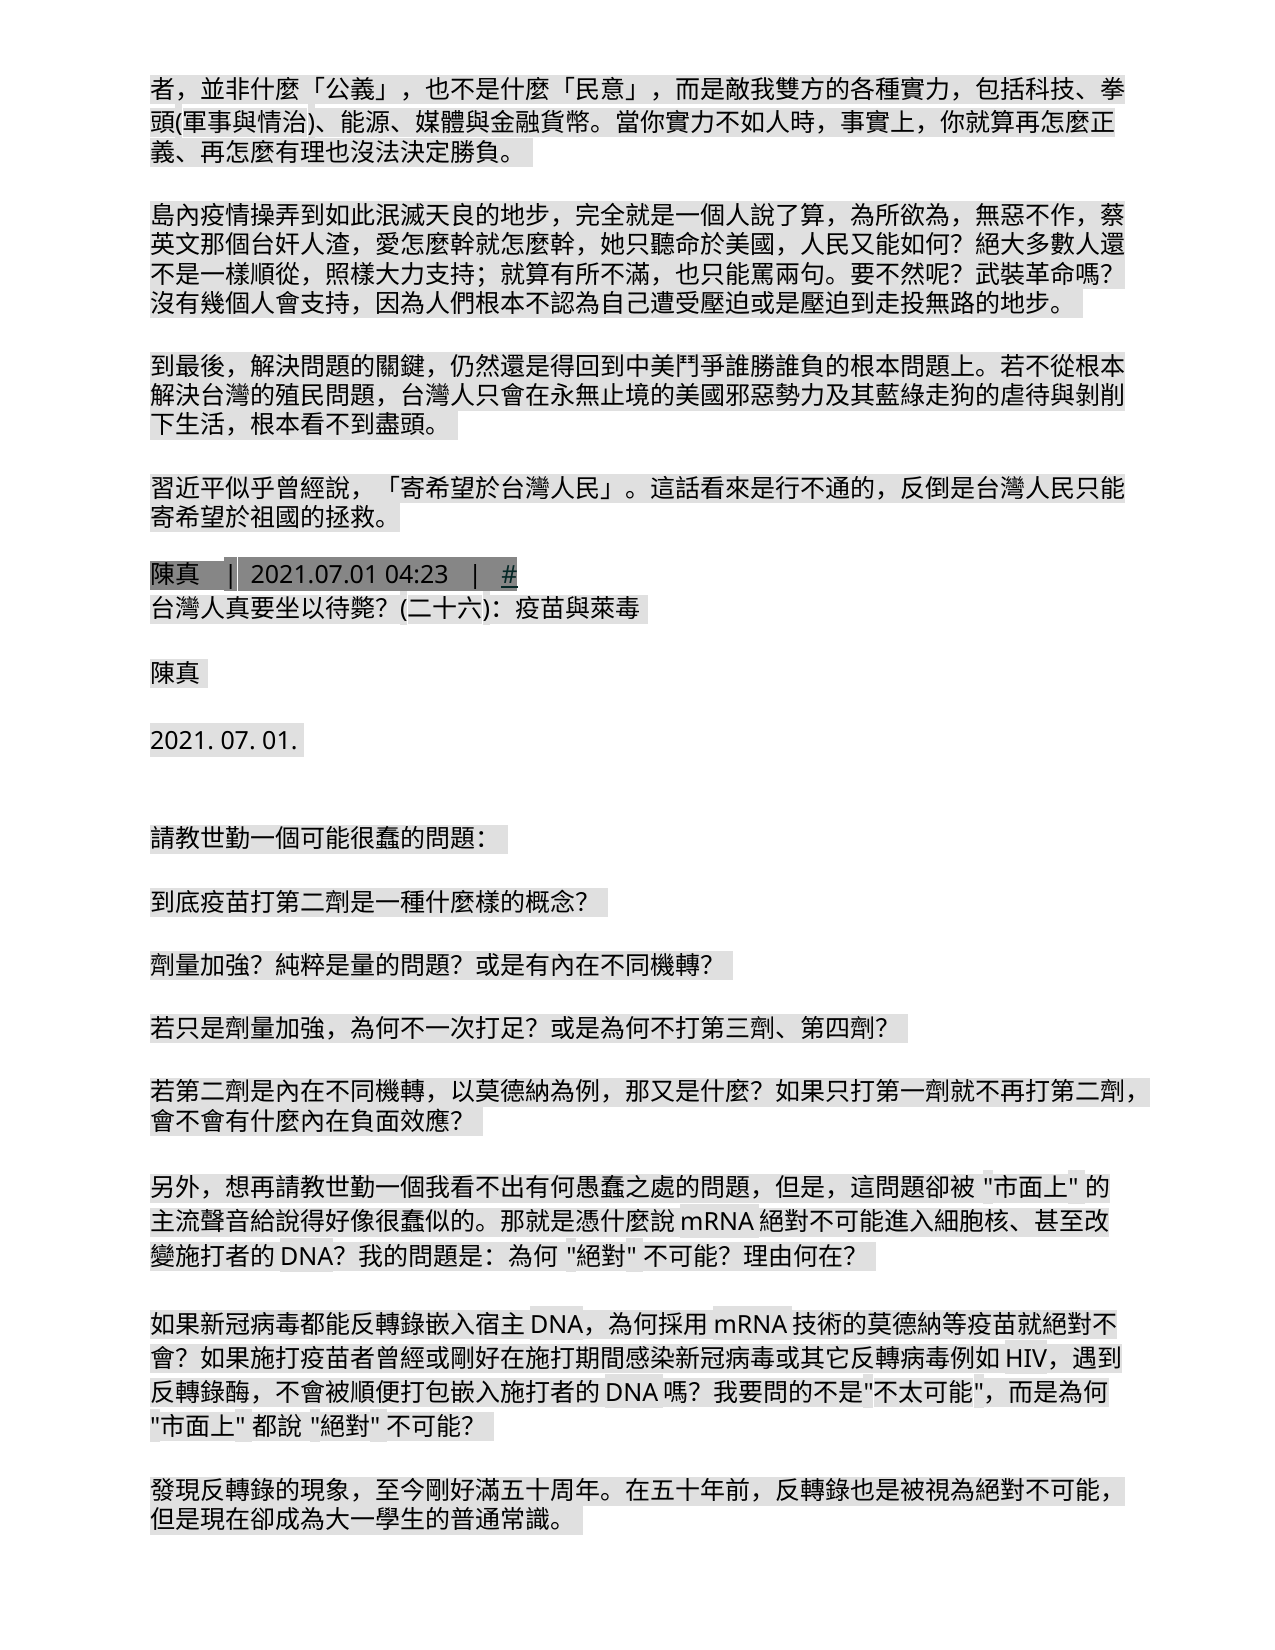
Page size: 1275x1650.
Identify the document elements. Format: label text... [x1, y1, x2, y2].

text 陳真 | 2021.07.01 04:23 | # [150, 557, 1125, 591]
text 台灣人真要坐以待斃？(二十六)：疫苗與萊毒 陳真 2021. 07. 01. 請教世勤一個可能很蠢的問題： 到底疫苗打第二劑是一種什麼樣的概念？ 劑量加強？純粹是量的問題？或是有內在不同機轉？ 若只是劑量加強，為何不一次打足？或是為何不打第三劑、第四劑？ 若第二劑是內在不同機轉，以莫德納為例，那又是什麼？如果只打第一劑就不再打第二劑，會不會有什麼內在負面效應？ 另外，想再請教世勤一個我看不出有何愚蠢之處的問題，但是，這問題卻被 "市面上" 的主流聲音給說得好像很蠢似的。那就是憑什麼說mRNA絕對不可能進入細胞核、甚至改變施打者的DNA？我的問題是：為何 "絕對" 不可能？理由何在？ 如果新冠病毒都能反轉錄嵌入宿主DNA，為何採用mRNA技術的莫德納等疫苗就絕對不會？如果施打疫苗者曾經或剛好在施打期間感染新冠病毒或其它反轉病毒例如HIV，遇到反轉錄酶，不會被順便打包嵌入施打者的DNA嗎？我要問的不是"不太可能"，而是為何 "市面上" 都說 "絕對" 不可能？ 發現反轉錄的現象，至今剛好滿五十周年。在五十年前，反轉錄也是被視為絕對不可能，但是現在卻成為大一學生的普通常識。 謝謝世勤。你知道，除非有這方面的研究經驗，否則，一般臨床醫生的相關知識，其實就跟醫學院學生沒啥兩樣，所以，你可能要用很淺顯的方式說明，我才能聽懂。 最近一有空就忙著閱讀大量論文，思考要不要打第二劑(我第一劑是打莫德納，再兩星期就得打第二劑)。我之所以猶豫的原因，主要是跟Luc Montagnier 和 Giulio Tarro 以及其他一些學者有關。他們多少影響了我的 "科學迷信"，亦即撼動我對於市面上的 "科學操作" 的一種 "單純" 或說 "愚蠢" 的信任。 我知道還有一些其他國家的相關學者，準備向 "國際刑事法庭" (ICC) 提出訴訟，控告疫苗公司與政府涉嫌 "反人類罪行"，讓幾十億世人在對於相關風險一無所知的情況下，成為超大型人體實驗的白老鼠。 Luc Montagnier 反對以國家力量強迫人民施打新冠疫苗，當他提到連小孩都被施打這些有著各種健康疑慮 (例如癌症) 甚至基因風險的疫苗時，他更是非常不以為然，說這樣做很離譜很惡劣。 一般人可能不知道誰是Luc Montagnier 和 Giulio Tarro。Montagnier就是愛滋病毒(HIV) 的發現者，2008年的諾貝爾醫學獎得主。這是他的履歷： https://bit.ly/3y3F6Ey Giulio Tarro 也是一位具有世界聲望的病毒學者，相關介紹請看： https://bit.ly/3h77Iam 我並不是因為他們是所謂世界權威而相信他們的說法，而是因為他們的 "保守" 態度而讓我信服，因為我自己也是個在知識上很 "保守" 的人，特別是對於自然科學，更是如此，因為自然科學建立在歸納法則上，而非邏輯演繹；今日言之鑿鑿之所謂 "科學真理"，明日很可能就成為笑柄。 他們並沒有說這些新冠疫苗 "一定" 會產生更多健康問題，而是說，"我們事實上所知無幾"，"我們處在未知之中"，"我們面對諸多不可測的健康風險"。我覺得，在知識上，在風險決策上，這樣的態度才是對的。 對於要不要打疫苗，我並無結論。在我看來，這些匆匆推出的疫苗就跟萊克多巴胺是一樣的，它們必然有害。但是，後者有百害無一利，我們根本不需要去吃萊毒這東西。但是，疫苗卻不然，它雖然是毒，雖然有害人體，但是，伸頭是一刀，縮頭也是一刀，究竟是要上刀山或下油鍋，我一時也想不清楚。 我若不打疫苗，萬一罹患新冠病毒，誰知道它會對我產生多少長期、短期的傷害。但是，打了疫苗，事實上我也很不安。除了大陸疫苗例如科興之外，我都不信任。 我之所以相信大陸疫苗是因為我相信共產黨不可能拿十幾億人民的健康做賭注，但是西方社會卻很敢，因為他們奉行資本主義，謀利至上，根本不在乎人民死活。另一方面，陸製疫苗採用傳統減毒方式，風險應該小了許多。 我還拿不定主意該不該打疫苗(目前是傾向打，而且最好是打大陸疫苗)，但有一點我是很確定的，那就是我認為小孩子不應該去冒這個不可測的疫苗風險，特別是西方那些高科技疫苗(莫德納、BNT、AZ等等)，未知事物太多，純粹就是拿自己的健康和生命做人體實驗。中老年人倘若活得不耐煩，也許沒差，但是小朋友人生才剛開始，還是謹慎為宜。 [150, 591, 1125, 1569]
text 台灣人真要坐以待斃？(二十五)：甘地如果還活著 陳真 2021. 06. 27. 我常想到甘地，如果他還活著，他能怎麼做？ 不管是暴力或非暴力抗爭的一個前提要件就是：受壓迫者感覺自己遭受壓迫。一如當年英國對待世界各個殖民地，他根本不把你當人看，因此受壓迫者只有反抗和不反抗兩種。但是，受壓迫者對於被壓迫的事實並沒有認知上的不同。 問題是，透過科技與資訊鋪天蓋地的控制與洗腦，這個時代所面臨的狀況卻是：受壓迫者根本不覺得自己被壓迫，因為他已經被洗腦洗到整個腦子都壞掉了。受壓迫者不但不覺得自己被壓迫，反而覺得好爽，好感恩，跪謝美國，感恩日本，熱烈擁戴人渣黨。 於是，受壓迫者被分裂為二，絕大多數人並不感覺自己被壓迫，就算他有感覺，他也會以為這是為了捍衛什麼民主自由的必要代價，或是認為是自己的錯，而不是腐敗政治與殖民本質的問題。 受壓迫者不但分裂為二，而且，佔據絕大多數的一方，甚至成為少數一方的敵對者；少數一方則是被抹黑為一群陰謀破壞社會的害群之馬與全民公敵，宛若過街老鼠。 這樣一種現象，在舊黨國時代，亦即蔣家政權時代，同樣存在。但是，來到這個年代，這問題卻比以往更加嚴重千百倍，因為洗腦洗得比過去更加徹底；再加上網路世界的興起，壓迫者根本不用鳥你，光是它的支持者來對付你就綽綽有餘了，甚至根本連對付都不用，因為人們根本不覺得自己被洗腦，根本不覺得自己被壓迫；只有極少數人才有被壓迫感，只有極少數人才知道且在乎是非善惡。 問題是，這極少數人，事實上並沒有擴散能力。在蔣家年代卻不是這樣。在那個完全依靠高壓統治與資訊徹底封鎖的年代，你只要稍微說出一點真相，往往就會引起人們極大的迴響與震撼。這年代卻不然，資訊一樣徹底封鎖，但是透過極大量的資訊混淆以及全盤掌控媒體，一般人都會誤以為自己得到充份的資訊，卻不知道所有這些充斥生活四周的資訊，事實上全來自同一個掌權者。 而且，更厲害的是，掌權者在人們的腦子裏建立起一套根深蔕固的敵我認知，簡單說就是「民主vs. 極權」這一套荒謬透頂的鬼話；透過無日無之的洗腦與教育，讓人們相信，「我方」民主世界就算有錯，頂多也只是一種無心之過，或是為了追求更崇高理想的必要之惡，或是一種技術上的小問題。 但是，「敵方」的一切卻剛好相反，即便有一些好事，那也一定是透過犧牲人權而得來，令人不屑；要不就是把敵方的一些根本微不足道的小細節，無限上綱到整個體制就是一種暴行，一種罪惡，必須消滅鏟除。 你看，即便是島內反人渣黨者，腦子正常的事實上也沒幾個。比方說，動不動就說什麼「民進黨比共產黨還壞」。這種蠢話，就好像說「布希那個人渣比耶穌還壞」。 蔣家年代，只要你膽敢反抗，膽敢說出真相，只要你言之有物，很容易就能獲得人們的認同。這也是為什麼彭明敏曾經揚言：「只要國民黨願意讓我在島內自由演講三個月，蔣家政權就會垮台」的原因。但是，在這年代，你膽敢反抗並沒有用，人們根本不知道你在反抗什麼，我們過得這麼幸福美滿這麼民主自由，你是在反抗什麼？ 你膽敢說出真相更沒有用，因為腦殘人們必然以為他比你更懂，比你知道更多資訊與真相。 因此，我常納悶，甘地如果還活著，會有人鳥他嗎？我基本上是很悲觀的。這似乎說明了一件事就是：這個時代已經沒有多少所謂「人民力量」的空間，誰掌握了世界的麥克風，「人民」就全是他的。因為，「人民」這東西基本上是沒什麼腦子的。 我並不是說國事天下事就管它娘了，大家乾脆回家睡覺算了，而是說，「最終」決定勝負者，並非什麼「公義」，也不是什麼「民意」，而是敵我雙方的各種實力，包括科技、拳頭(軍事與情治)、能源、媒體與金融貨幣。當你實力不如人時，事實上，你就算再怎麼正義、再怎麼有理也沒法決定勝負。 島內疫情操弄到如此泯滅天良的地步，完全就是一個人說了算，為所欲為，無惡不作，蔡英文那個台奸人渣，愛怎麼幹就怎麼幹，她只聽命於美國，人民又能如何？絕大多數人還不是一樣順從，照樣大力支持；就算有所不滿，也只能罵兩句。要不然呢？武裝革命嗎？沒有幾個人會支持，因為人們根本不認為自己遭受壓迫或是壓迫到走投無路的地步。 到最後，解決問題的關鍵，仍然還是得回到中美鬥爭誰勝誰負的根本問題上。若不從根本解決台灣的殖民問題，台灣人只會在永無止境的美國邪惡勢力及其藍綠走狗的虐待與剝削下生活，根本看不到盡頭。 習近平似乎曾經說，「寄希望於台灣人民」。這話看來是行不通的，反倒是台灣人民只能寄希望於祖國的拯救。 [150, 75, 1125, 532]
